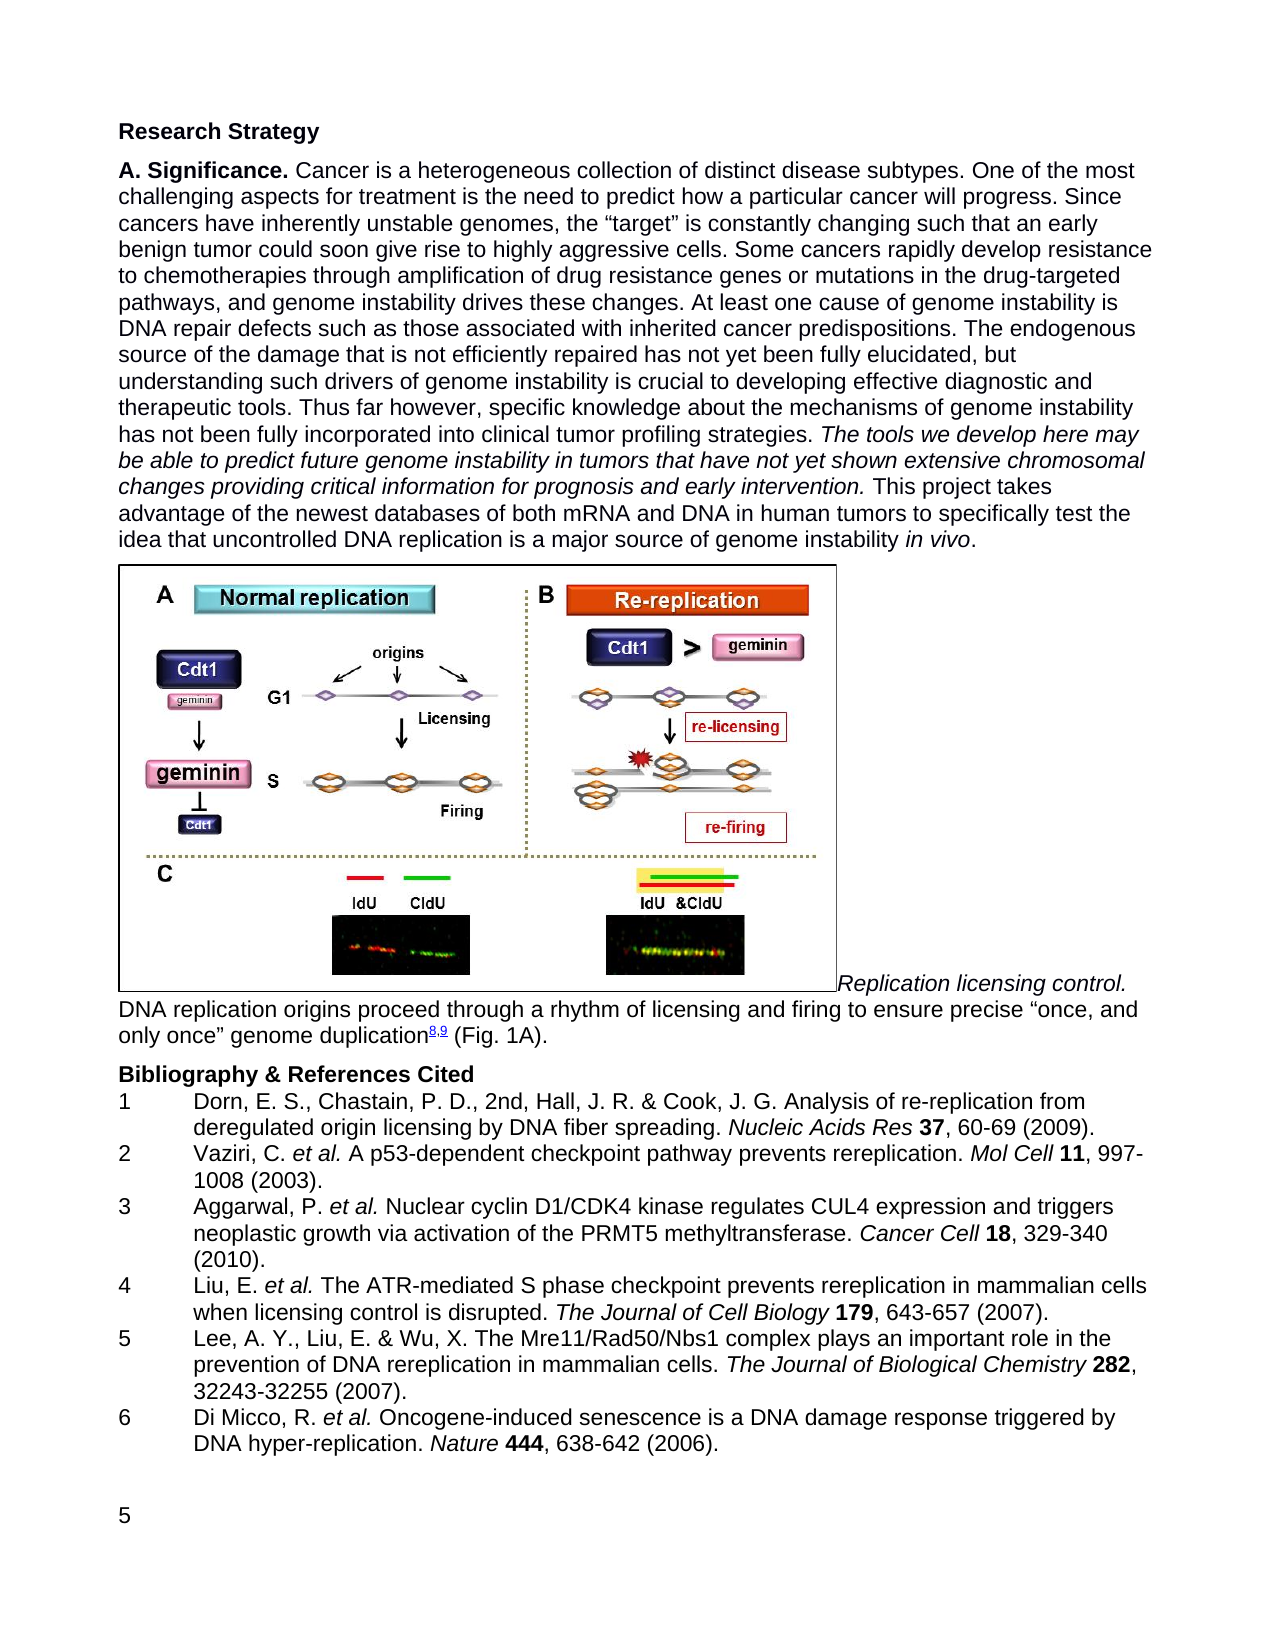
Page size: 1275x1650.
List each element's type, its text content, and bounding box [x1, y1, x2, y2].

text 1 Dorn, E. S., Chastain, P. D., 2nd, Hall, J. R. & Cook, J. G. Analysis of re-replication from deregulated origin licensing by DNA fiber spreading. Nucleic Acids Res 37, 60-69 (2009). [118, 1088, 1157, 1140]
text A. Significance. Cancer is a heterogeneous collection of distinct disease subtypes. One of the most challenging aspects for treatment is the need to predict how a particular cancer will progress. Since cancers have inherently unstable genomes, the “target” is constantly changing such that an early benign tumor could soon give rise to highly aggressive cells. Some cancers rapidly develop resistance to chemotherapies through amplification of drug resistance genes or mutations in the drug-targeted pathways, and genome instability drives these changes. At least one cause of genome instability is DNA repair defects such as those associated with inherited cancer predispositions. The endogenous source of the damage that is not efficiently repaired has not yet been fully elucidated, but understanding such drivers of genome instability is crucial to developing effective diagnostic and therapeutic tools. Thus far however, specific knowledge about the mechanisms of genome instability has not been fully incorporated into clinical tumor profiling strategies. The tools we develop here may be able to predict future genome instability in tumors that have not yet shown extensive chromosomal changes providing critical information for prognosis and early intervention. This project takes advantage of the newest databases of both mRNA and DNA in human tumors to specifically test the idea that uncontrolled DNA replication is a major source of genome instability in vivo. [118, 157, 1157, 552]
text 2 Vaziri, C. et al. A p53-dependent checkpoint pathway prevents rereplication. Mol Cell 11, 997-1008 (2003). [118, 1140, 1157, 1193]
text 4 Liu, E. et al. The ATR-mediated S phase checkpoint prevents rereplication in mammalian cells when licensing control is disrupted. The Journal of Cell Biology 179, 643-657 (2007). [118, 1272, 1157, 1325]
picture [118, 564, 837, 992]
text 5 Lee, A. Y., Liu, E. & Wu, X. The Mre11/Rad50/Nbs1 complex plays an important role in the prevention of DNA rereplication in mammalian cells. The Journal of Biological Chemistry 282, 32243-32255 (2007). [118, 1325, 1157, 1404]
text 6 Di Micco, R. et al. Oncogene-induced senescence is a DNA damage response triggered by DNA hyper-replication. Nature 444, 638-642 (2006). [118, 1404, 1157, 1457]
text Replication licensing control. DNA replication origins proceed through a rhythm of licensing and firing to ensure precise “once, and only once” genome duplication8,9 (Fig. 1A). [118, 565, 1157, 1049]
text 3 Aggarwal, P. et al. Nuclear cyclin D1/CDK4 kinase regulates CUL4 expression and triggers neoplastic growth via activation of the PRMT5 methyltransferase. Cancer Cell 18, 329-340 (2010). [118, 1193, 1157, 1272]
text Bibliography & References Cited [118, 1061, 1157, 1088]
text Research Strategy [118, 118, 1157, 144]
